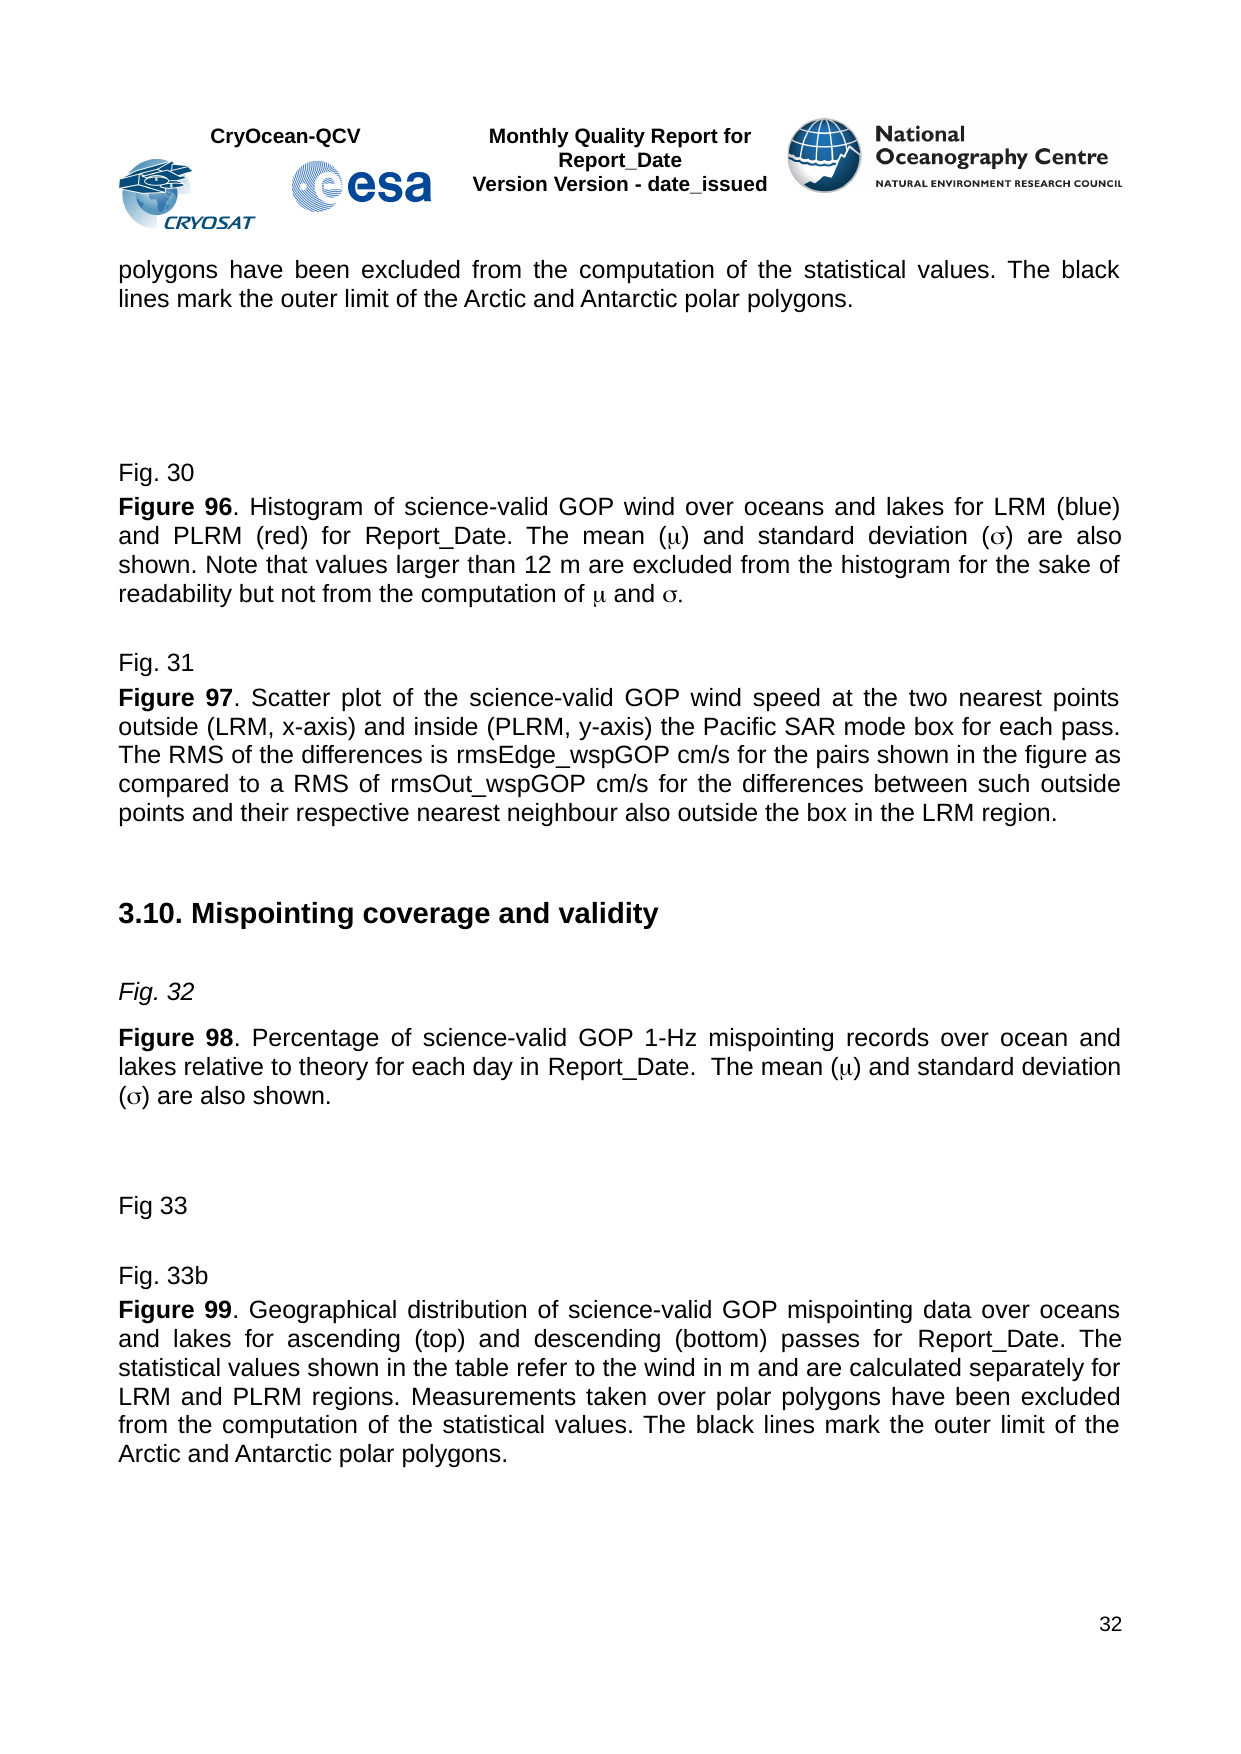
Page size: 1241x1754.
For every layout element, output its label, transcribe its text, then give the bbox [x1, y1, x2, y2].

picture [118, 159, 256, 229]
text Fig. 30 [118, 457, 1122, 486]
text 3.10. Mispointing coverage and validity [118, 896, 1122, 929]
text Fig. 33b [118, 1261, 1122, 1289]
text Fig 33 [118, 1191, 1122, 1220]
text Figure 96. Histogram of science-valid GOP wind over oceans and lakes for LRM (blue) and PLRM (red) for Report_Date. The mean (μ) and standard deviation (σ) are also shown. Note that values larger than 12 m are excluded from the histogram for the sake of readability but not from the computation of μ and σ. [118, 492, 1122, 607]
text Fig. 32 [118, 977, 1122, 1005]
text Figure 98. Percentage of science-valid GOP 1-Hz mispointing records over ocean and lakes relative to theory for each day in Report_Date. The mean (μ) and standard deviation (σ) are also shown. [118, 1023, 1122, 1109]
picture [787, 118, 1123, 193]
text polygons have been excluded from the computation of the statistical values. The black lines mark the outer limit of the Arctic and Antarctic polar polygons. [118, 255, 1122, 313]
text Figure 99. Geographical distribution of science-valid GOP mispointing data over oceans and lakes for ascending (top) and descending (bottom) passes for Report_Date. The statistical values shown in the table refer to the wind in m and are calculated separately for LRM and PLRM regions. Measurements taken over polar polygons have been excluded from the computation of the statistical values. The black lines mark the outer limit of the Arctic and Antarctic polar polygons. [118, 1295, 1122, 1468]
text Figure 97. Scatter plot of the science-valid GOP wind speed at the two nearest points outside (LRM, x-axis) and inside (PLRM, y-axis) the Pacific SAR mode box for each pass. The RMS of the differences is rmsEdge_wspGOP cm/s for the pairs shown in the figure as compared to a RMS of rmsOut_wspGOP cm/s for the differences between such outside points and their respective nearest neighbour also outside the box in the LRM region. [118, 683, 1122, 826]
text Fig. 31 [118, 648, 1122, 677]
picture [291, 159, 432, 212]
